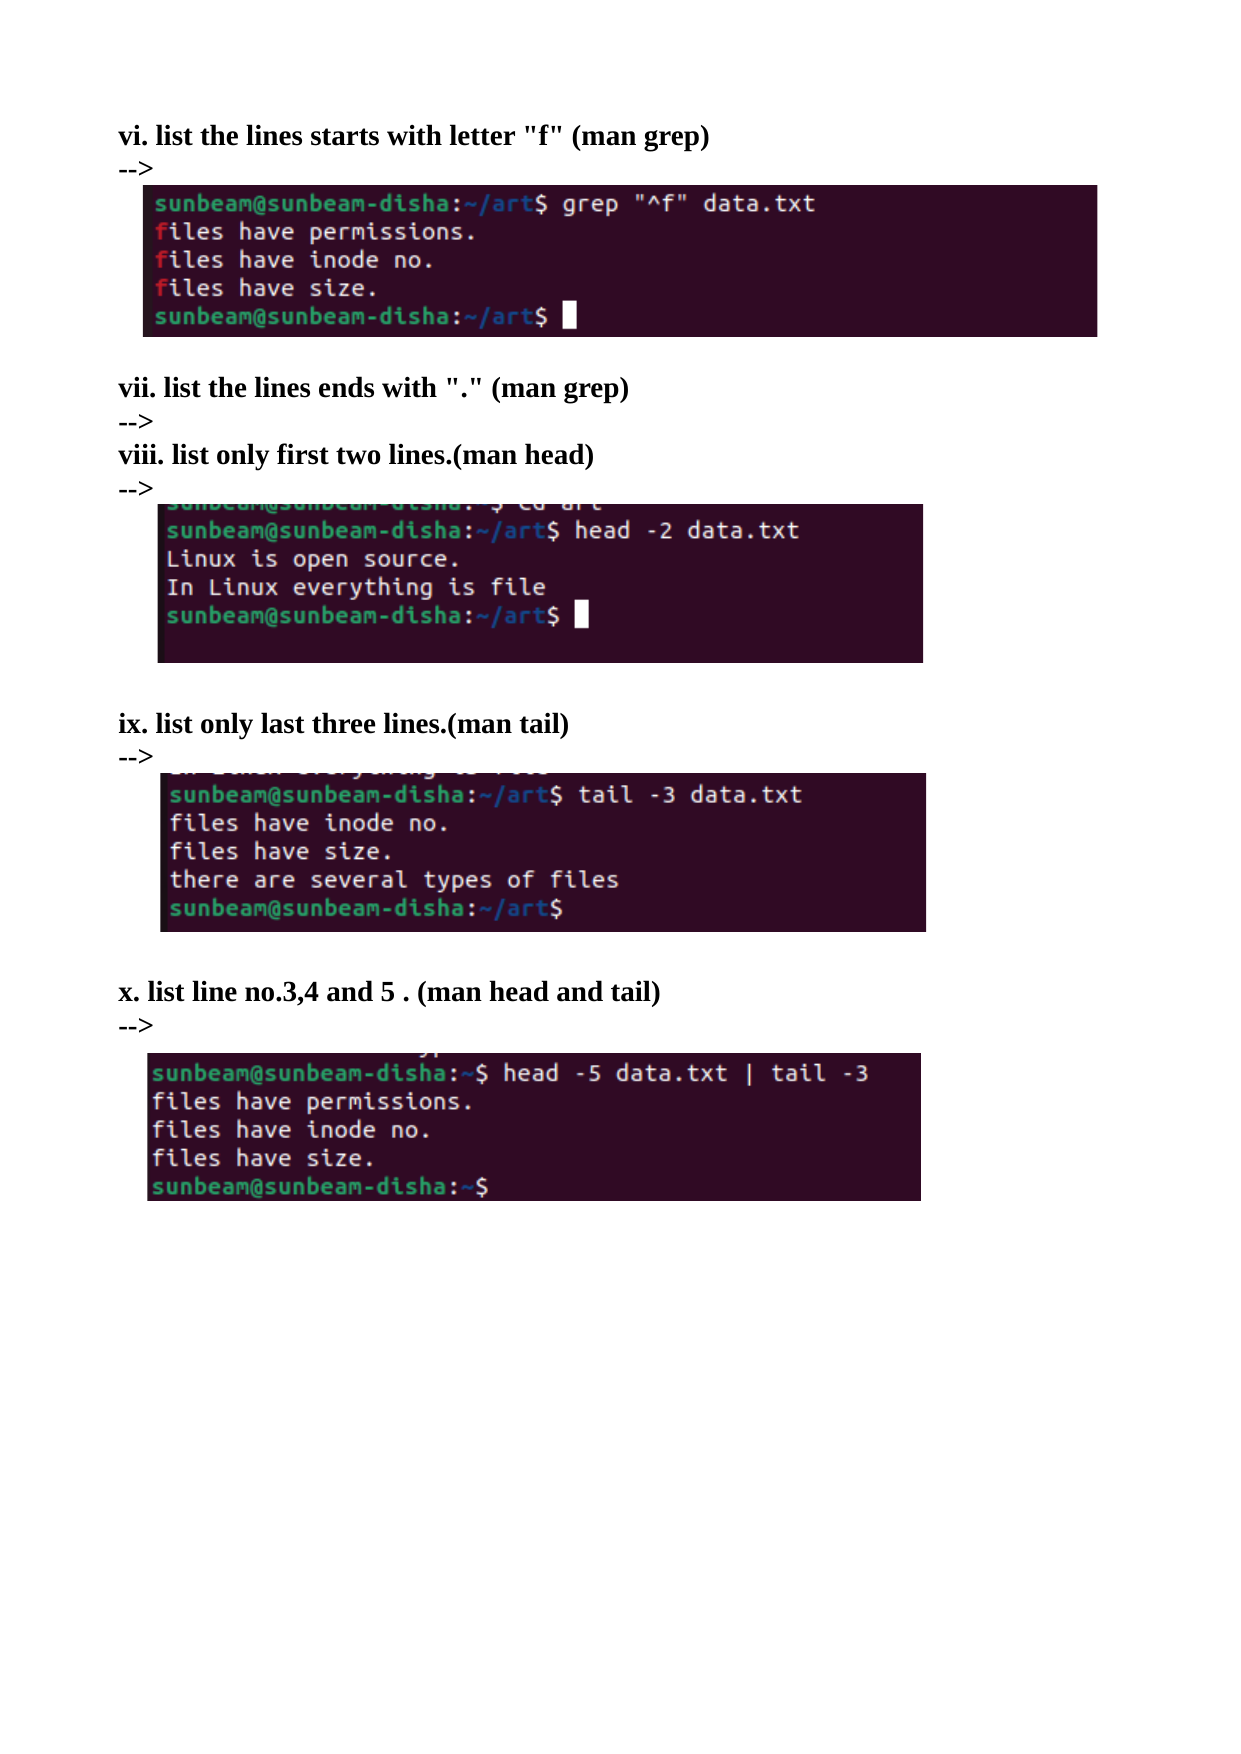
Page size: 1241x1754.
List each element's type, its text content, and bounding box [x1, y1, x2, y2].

text viii. list only first two lines.(man head) [118, 437, 1122, 471]
text --> [118, 471, 1122, 504]
text x. list line no.3,4 and 5 . (man head and tail) [118, 974, 1122, 1008]
text --> [118, 404, 1122, 437]
text --> [118, 739, 1122, 773]
text --> [118, 1008, 1122, 1041]
text vi. list the lines starts with letter "f" (man grep) [118, 118, 1122, 152]
picture [157, 504, 924, 663]
picture [160, 773, 927, 932]
text ix. list only last three lines.(man tail) [118, 706, 1122, 739]
picture [142, 185, 1098, 337]
picture [147, 1053, 921, 1201]
text --> [118, 152, 1122, 185]
text vii. list the lines ends with "." (man grep) [118, 370, 1122, 404]
